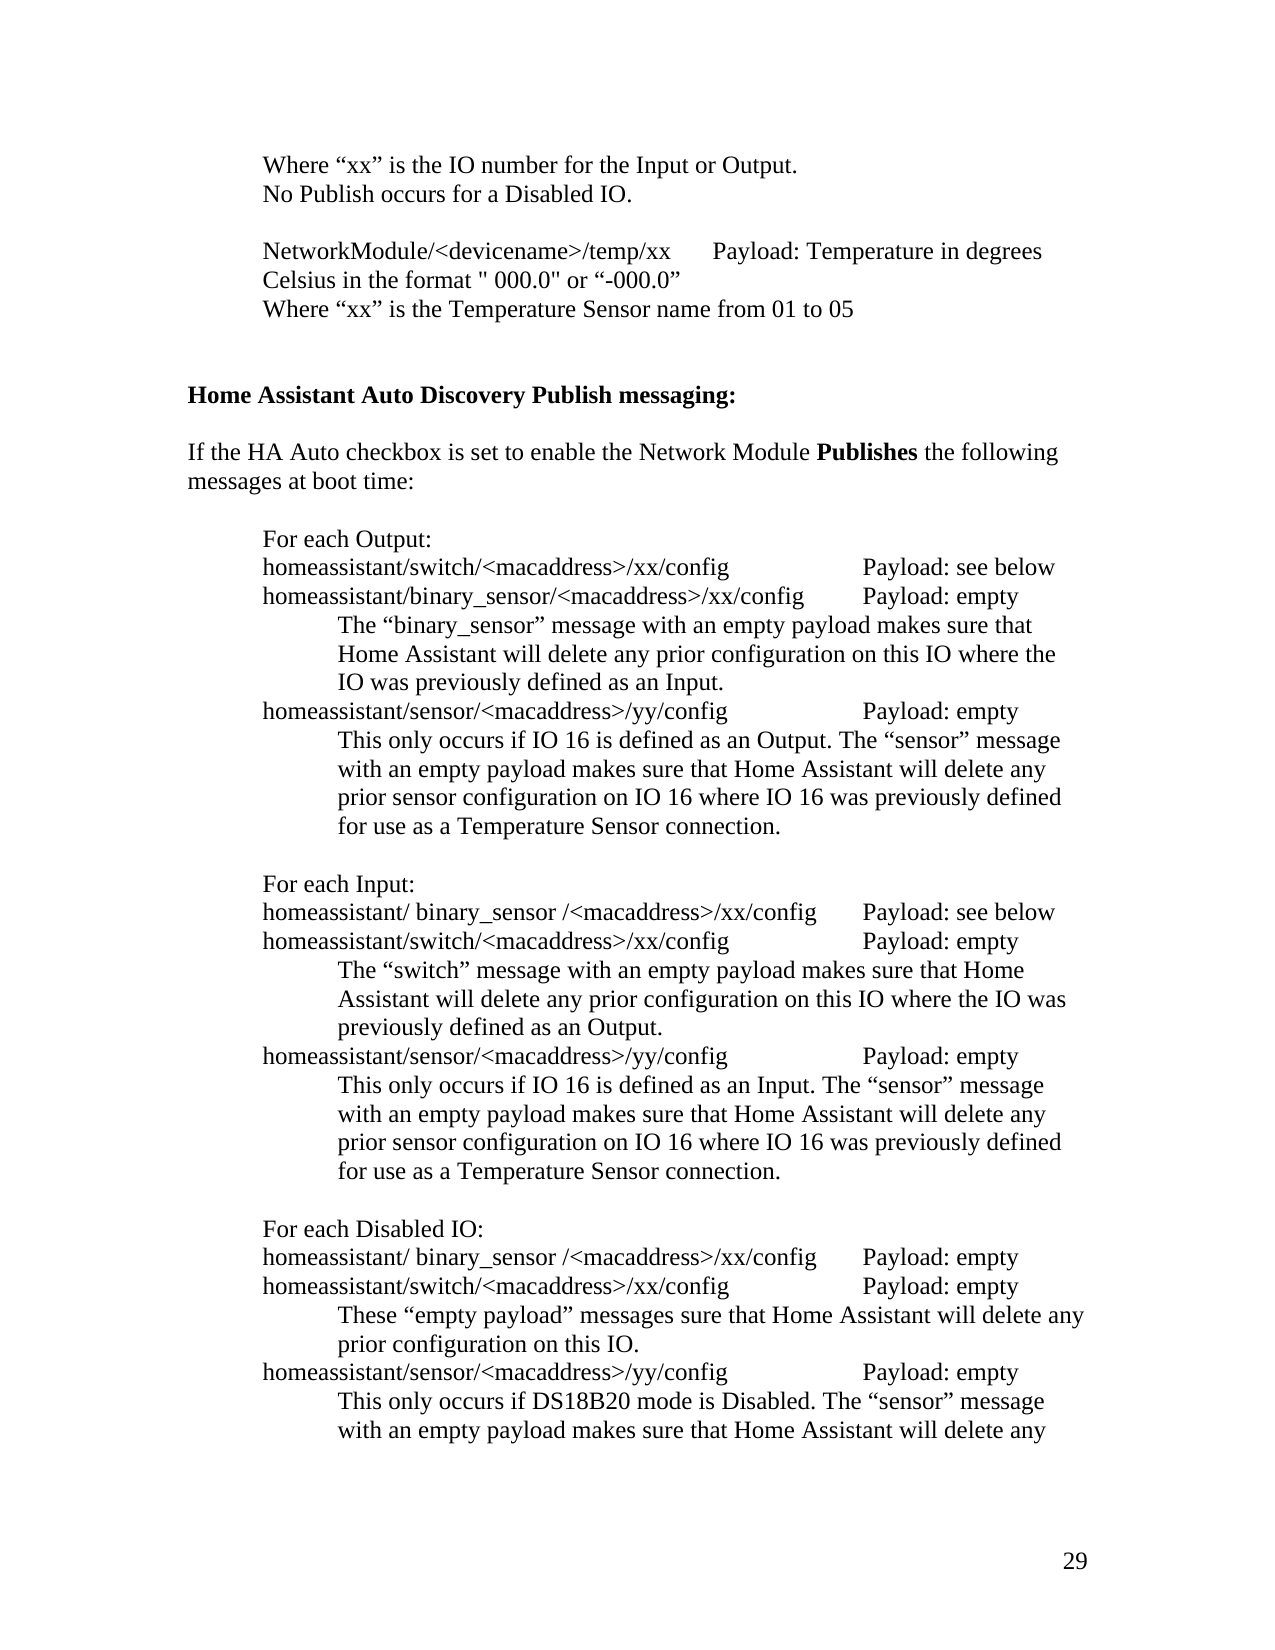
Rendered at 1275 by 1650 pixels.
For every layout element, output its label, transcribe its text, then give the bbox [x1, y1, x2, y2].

text Where “xx” is the Temperature Sensor name from 01 to 05 [262, 294, 1087, 322]
text No Publish occurs for a Disabled IO. [187, 179, 1087, 207]
text NetworkModule/<devicename>/temp/xx Payload: Temperature in degrees Celsius in the format " 000.0" or “-000.0” [262, 236, 1087, 294]
text homeassistant/ binary_sensor /<macaddress>/xx/config Payload: see below [187, 897, 1087, 926]
text homeassistant/switch/<macaddress>/xx/config Payload: empty [262, 1271, 1087, 1300]
text For each Output: [187, 524, 1087, 552]
text Home Assistant Auto Discovery Publish messaging: [187, 380, 1087, 409]
text This only occurs if IO 16 is defined as an Output. The “sensor” message with an empty payload makes sure that Home Assistant will delete any prior sensor configuration on IO 16 where IO 16 was previously defined for use as a Temperature Sensor connection. [337, 725, 1087, 840]
text This only occurs if DS18B20 mode is Disabled. The “sensor” message with an empty payload makes sure that Home Assistant will delete any [337, 1386, 1087, 1444]
text homeassistant/sensor/<macaddress>/yy/config Payload: empty [262, 696, 1087, 725]
text homeassistant/sensor/<macaddress>/yy/config Payload: empty [262, 1041, 1087, 1070]
text Where “xx” is the IO number for the Input or Output. [187, 150, 1087, 179]
text The “binary_sensor” message with an empty payload makes sure that Home Assistant will delete any prior configuration on this IO where the IO was previously defined as an Input. [337, 610, 1087, 696]
text For each Disabled IO: [262, 1214, 1087, 1242]
text homeassistant/binary_sensor/<macaddress>/xx/config Payload: empty [262, 581, 1087, 610]
text homeassistant/switch/<macaddress>/xx/config Payload: empty [262, 926, 1087, 955]
text If the HA Auto checkbox is set to enable the Network Module Publishes the following messages at boot time: [187, 437, 1087, 495]
text homeassistant/switch/<macaddress>/xx/config Payload: see below [187, 552, 1087, 581]
text This only occurs if IO 16 is defined as an Input. The “sensor” message with an empty payload makes sure that Home Assistant will delete any prior sensor configuration on IO 16 where IO 16 was previously defined for use as a Temperature Sensor connection. [337, 1070, 1087, 1185]
text These “empty payload” messages sure that Home Assistant will delete any prior configuration on this IO. [337, 1300, 1087, 1357]
text homeassistant/ binary_sensor /<macaddress>/xx/config Payload: empty [187, 1242, 1087, 1271]
text The “switch” message with an empty payload makes sure that Home Assistant will delete any prior configuration on this IO where the IO was previously defined as an Output. [337, 955, 1087, 1041]
text homeassistant/sensor/<macaddress>/yy/config Payload: empty [262, 1357, 1087, 1386]
text For each Input: [187, 869, 1087, 897]
